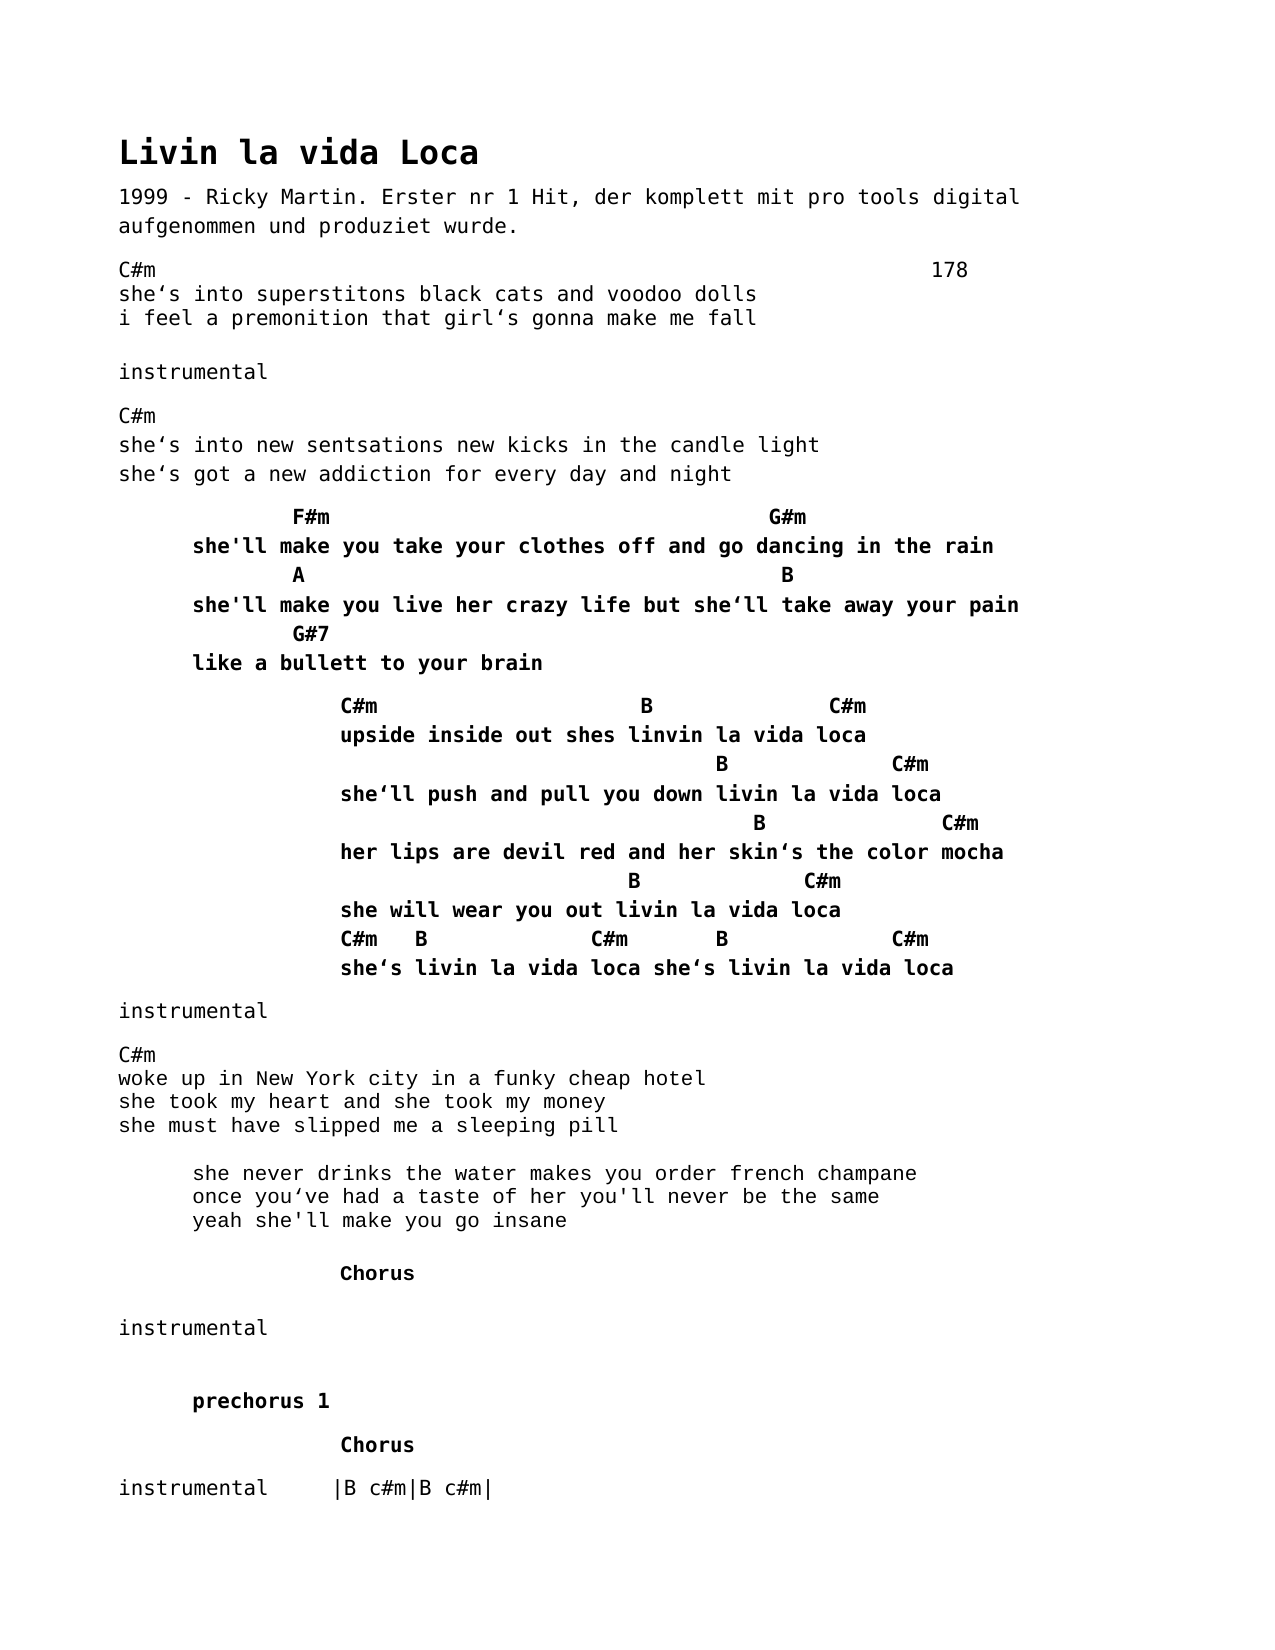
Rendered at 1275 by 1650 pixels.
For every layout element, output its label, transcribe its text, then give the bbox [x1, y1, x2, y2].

text yeah she'll make you go insane [192, 1210, 1157, 1234]
text C#m [118, 1043, 1157, 1067]
text she‘s into superstitons black cats and voodoo dolls i feel a premonition that girl‘s gonna make me fall [118, 282, 1157, 331]
text instrumental [118, 1316, 1157, 1369]
text Chorus [118, 1433, 1157, 1457]
text 1999 - Ricky Martin. Erster nr 1 Hit, der komplett mit pro tools digital aufgenommen und produziet wurde. [118, 185, 1157, 238]
text C#m she‘s into new sentsations new kicks in the candle light she‘s got a new addiction for every day and night [118, 404, 1157, 486]
text she never drinks the water makes you order french champane [192, 1163, 1157, 1186]
text woke up in New York city in a funky cheap hotel [118, 1067, 1157, 1091]
text C#m B C#m upside inside out shes linvin la vida loca B C#m she‘ll push and pull you down livin la vida loca B C#m her lips are devil red and her skin‘s the color mocha B C#m she will wear you out livin la vida loca C#m B C#m B C#m she‘s livin la vida loca she‘s livin la vida loca [340, 694, 1157, 980]
text instrumental [118, 360, 1157, 384]
text C#m 178 [118, 258, 1157, 282]
text Chorus [118, 1263, 1157, 1287]
text prechorus 1 [118, 1389, 1157, 1413]
text she took my heart and she took my money she must have slipped me a sleeping pill [118, 1091, 1157, 1138]
text instrumental |B c#m|B c#m| [118, 1476, 1157, 1529]
text once you‘ve had a taste of her you'll never be the same [192, 1186, 1157, 1210]
subtitle Livin la vida Loca [118, 134, 1157, 172]
text instrumental [118, 999, 1157, 1024]
text F#m G#m she'll make you take your clothes off and go dancing in the rain A B she'll make you live her crazy life but she‘ll take away your pain G#7 like a bullett to your brain [192, 505, 1157, 675]
